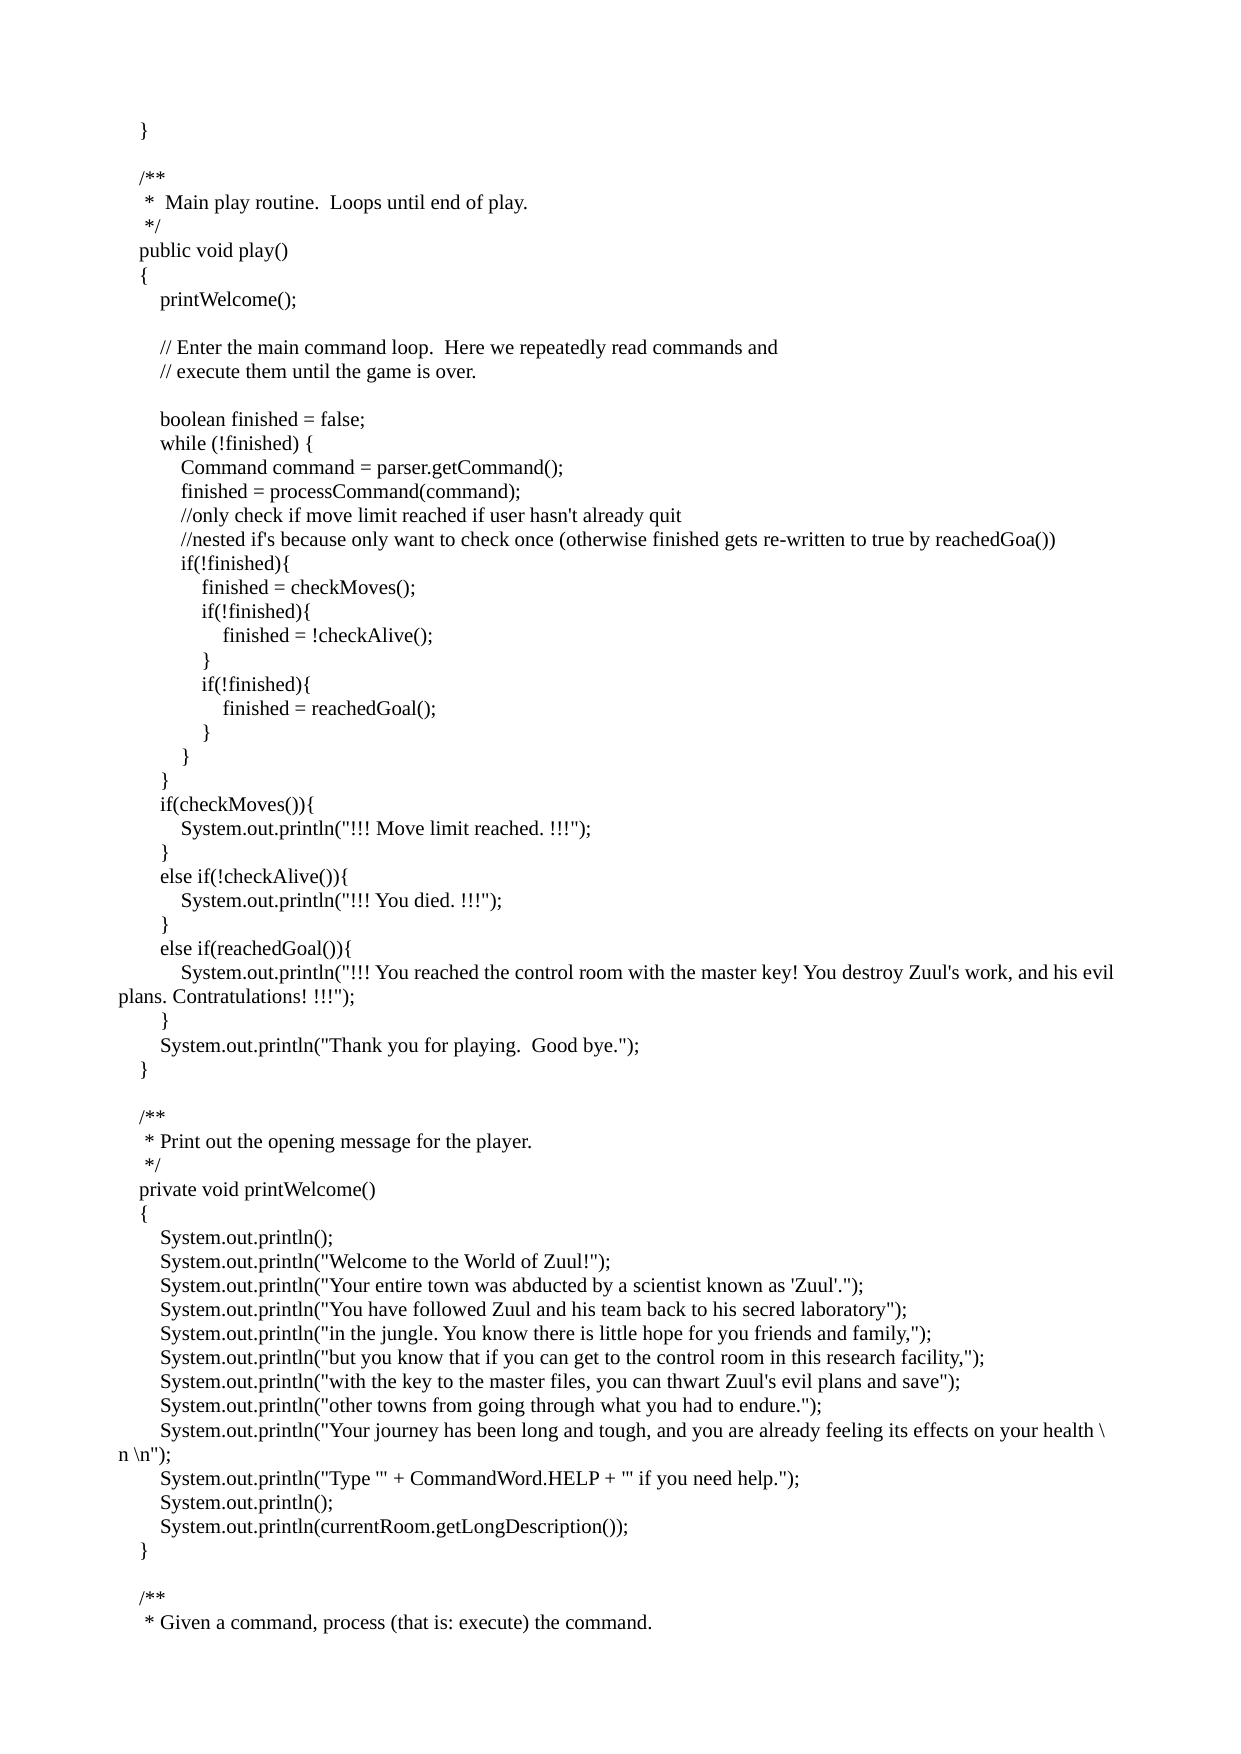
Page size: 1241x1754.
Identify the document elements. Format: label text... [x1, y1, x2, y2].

text System.out.println(); [118, 1490, 1122, 1514]
text while (!finished) { [118, 431, 1122, 455]
text finished = processCommand(command); [118, 479, 1122, 503]
text Command command = parser.getCommand(); [118, 455, 1122, 479]
text System.out.println("Thank you for playing. Good bye."); [118, 1032, 1122, 1057]
text System.out.println("!!! You reached the control room with the master key! You destroy Zuul's work, and his evil plans. Contratulations! !!!"); [118, 960, 1122, 1008]
text finished = reachedGoal(); [118, 696, 1122, 720]
text boolean finished = false; [118, 407, 1122, 431]
text /** [118, 1105, 1122, 1129]
text System.out.println("Type '" + CommandWord.HELP + "' if you need help."); [118, 1466, 1122, 1490]
text finished = !checkAlive(); [118, 623, 1122, 647]
text System.out.println(); [118, 1225, 1122, 1249]
text System.out.println(currentRoom.getLongDescription()); [118, 1514, 1122, 1538]
text else if(reachedGoal()){ [118, 936, 1122, 960]
text * Given a command, process (that is: execute) the command. [118, 1610, 1122, 1634]
text System.out.println("other towns from going through what you had to endure."); [118, 1393, 1122, 1417]
text } [118, 1057, 1122, 1081]
text } [118, 720, 1122, 744]
text printWelcome(); [118, 287, 1122, 311]
text } [118, 744, 1122, 768]
text } [118, 840, 1122, 864]
text System.out.println("Your entire town was abducted by a scientist known as 'Zuul'."); [118, 1273, 1122, 1297]
text System.out.println("Welcome to the World of Zuul!"); [118, 1249, 1122, 1273]
text * Print out the opening message for the player. [118, 1129, 1122, 1153]
text private void printWelcome() [118, 1177, 1122, 1201]
text // execute them until the game is over. [118, 359, 1122, 383]
text if(!finished){ [118, 599, 1122, 623]
text } [118, 1008, 1122, 1032]
text } [118, 1538, 1122, 1562]
text /** [118, 1586, 1122, 1610]
text { [118, 1201, 1122, 1225]
text //only check if move limit reached if user hasn't already quit [118, 503, 1122, 527]
text if(!finished){ [118, 551, 1122, 575]
text } [118, 647, 1122, 672]
text System.out.println("Your journey has been long and tough, and you are already feeling its effects on your health \n \n"); [118, 1417, 1122, 1466]
text System.out.println("!!! Move limit reached. !!!"); [118, 816, 1122, 840]
text if(!finished){ [118, 672, 1122, 696]
text } [118, 912, 1122, 936]
text System.out.println("You have followed Zuul and his team back to his secred laboratory"); [118, 1297, 1122, 1321]
text } [118, 768, 1122, 792]
text System.out.println("in the jungle. You know there is little hope for you friends and family,"); [118, 1321, 1122, 1345]
text System.out.println("with the key to the master files, you can thwart Zuul's evil plans and save"); [118, 1369, 1122, 1393]
text System.out.println("but you know that if you can get to the control room in this research facility,"); [118, 1345, 1122, 1369]
text // Enter the main command loop. Here we repeatedly read commands and [118, 335, 1122, 359]
text finished = checkMoves(); [118, 575, 1122, 599]
text */ [118, 1153, 1122, 1177]
text else if(!checkAlive()){ [118, 864, 1122, 888]
text } [118, 118, 1122, 142]
text if(checkMoves()){ [118, 792, 1122, 816]
text { [118, 262, 1122, 287]
text */ [118, 214, 1122, 238]
text //nested if's because only want to check once (otherwise finished gets re-written to true by reachedGoa()) [118, 527, 1122, 551]
text public void play() [118, 238, 1122, 262]
text /** [118, 166, 1122, 190]
text System.out.println("!!! You died. !!!"); [118, 888, 1122, 912]
text * Main play routine. Loops until end of play. [118, 190, 1122, 214]
